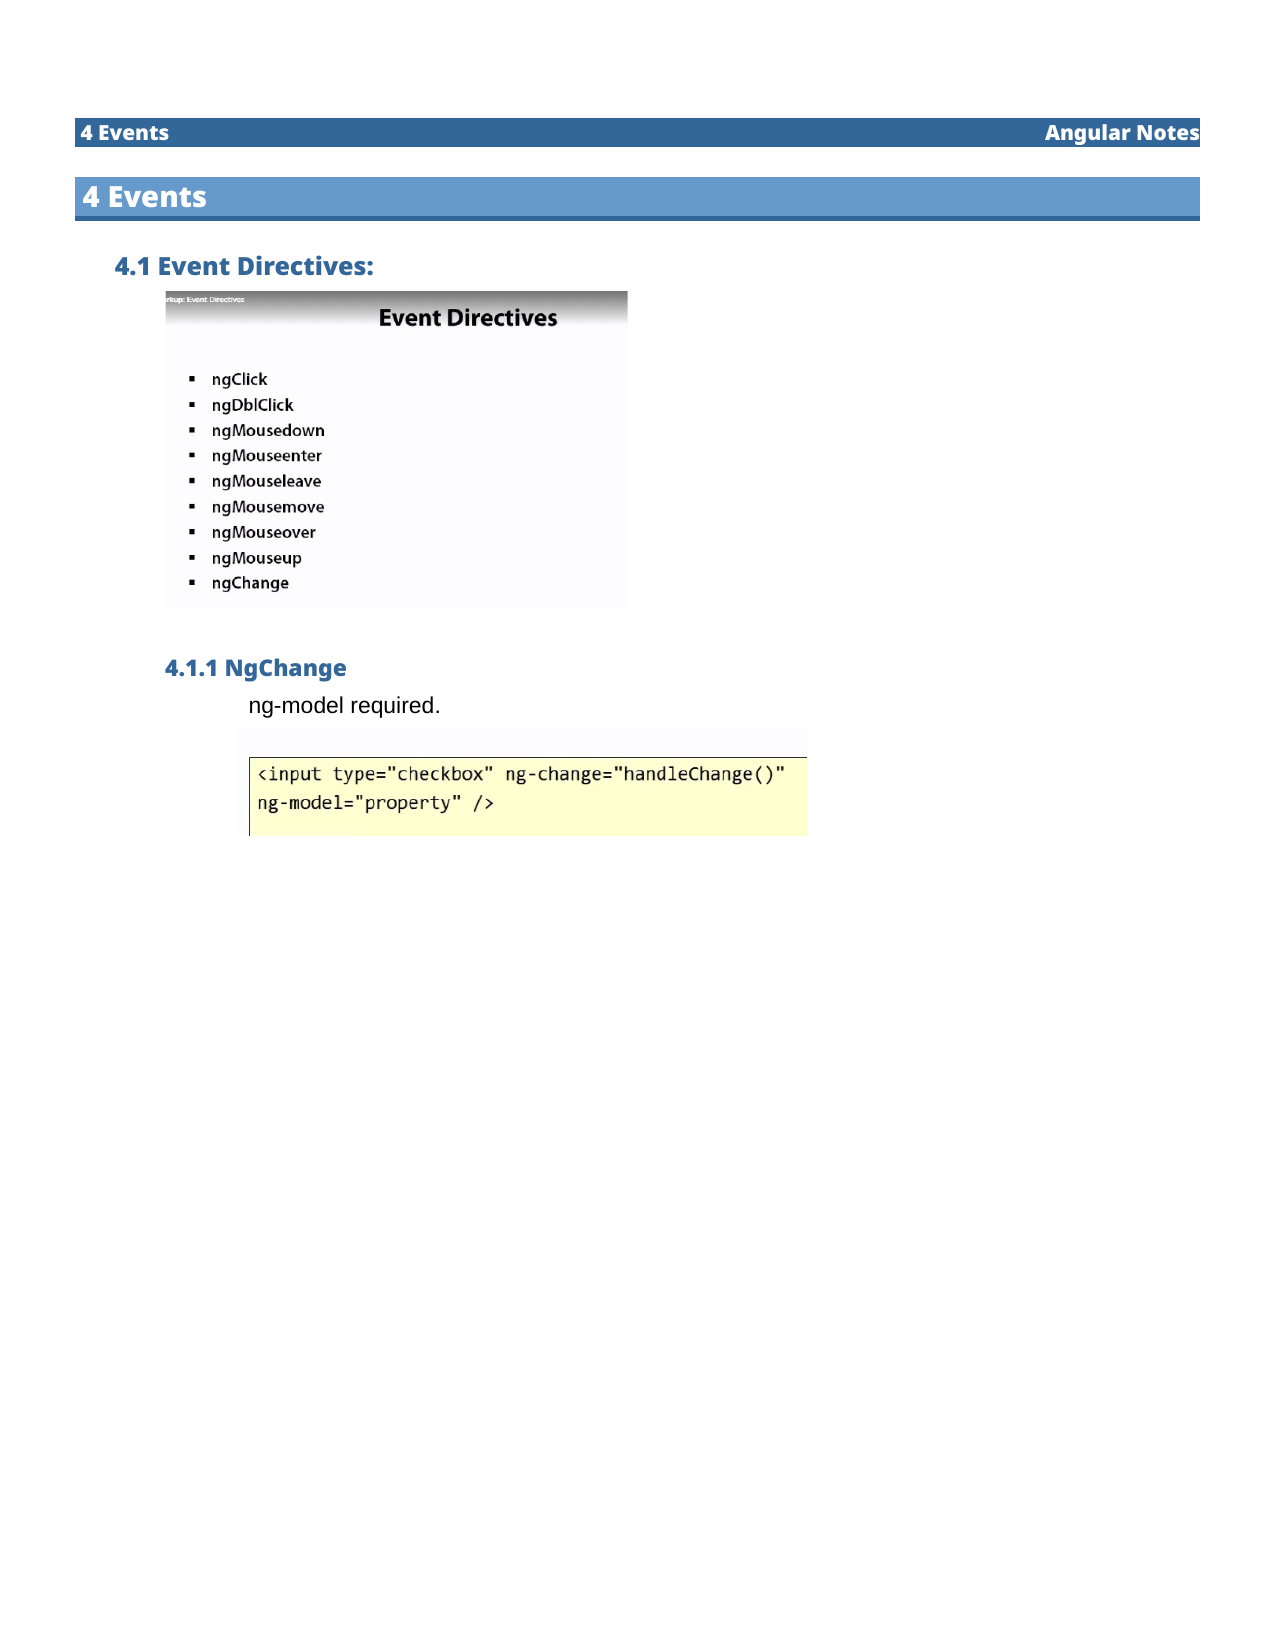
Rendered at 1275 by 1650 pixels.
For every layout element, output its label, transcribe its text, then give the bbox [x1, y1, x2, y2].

subtitle Event Directives: [75, 248, 1200, 282]
text ng-model required. [212, 692, 1200, 719]
subtitle Events [75, 177, 1200, 216]
subtitle NgChange [75, 652, 1200, 683]
picture [237, 727, 564, 836]
picture [165, 291, 431, 608]
